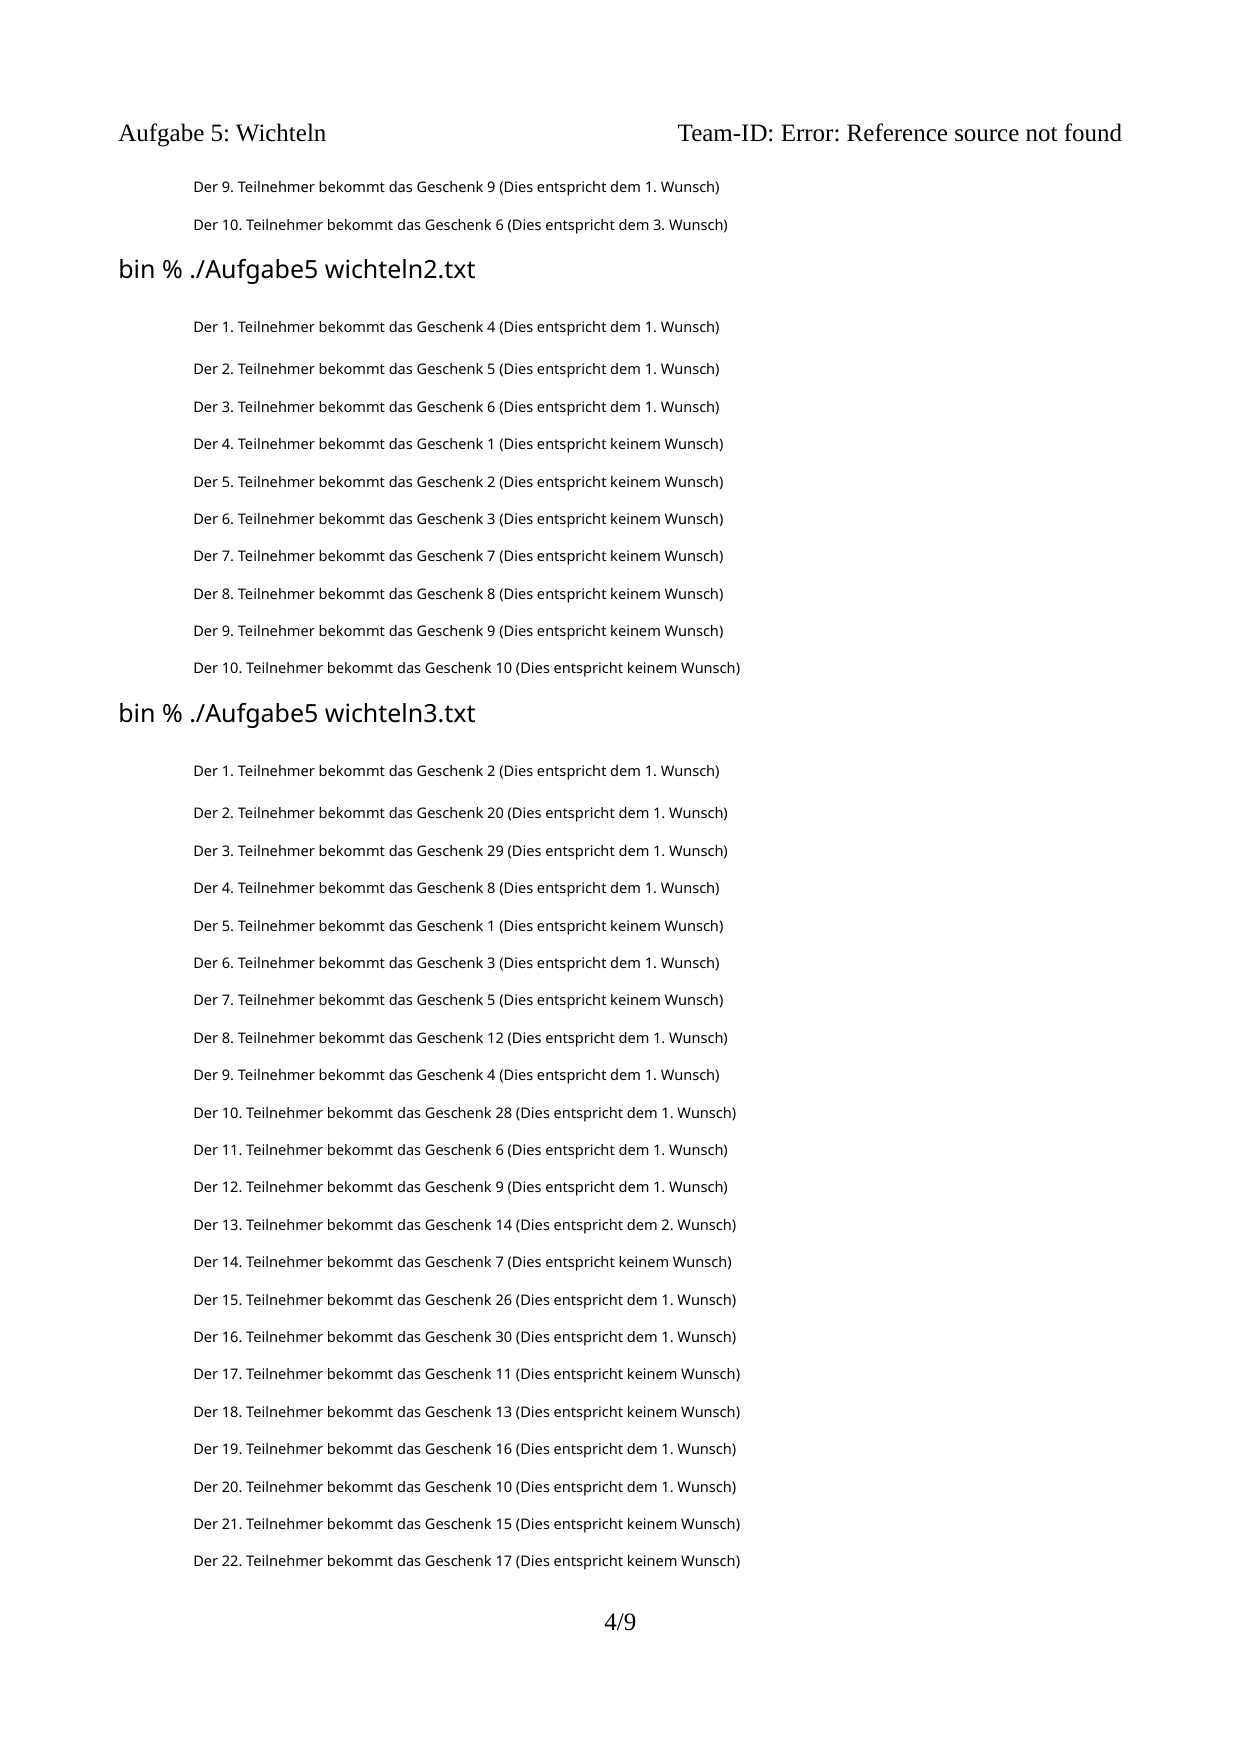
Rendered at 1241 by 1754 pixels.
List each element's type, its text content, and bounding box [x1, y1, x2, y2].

text Der 7. Teilnehmer bekommt das Geschenk 5 (Dies entspricht keinem Wunsch) [118, 990, 1122, 1010]
text Der 3. Teilnehmer bekommt das Geschenk 6 (Dies entspricht dem 1. Wunsch) [118, 397, 1122, 416]
text Der 14. Teilnehmer bekommt das Geschenk 7 (Dies entspricht keinem Wunsch) [118, 1252, 1122, 1272]
text bin % ./Aufgabe5 wichteln3.txt [118, 696, 1122, 730]
text Der 6. Teilnehmer bekommt das Geschenk 3 (Dies entspricht keinem Wunsch) [118, 509, 1122, 529]
text Der 8. Teilnehmer bekommt das Geschenk 8 (Dies entspricht keinem Wunsch) [118, 583, 1122, 603]
text Der 9. Teilnehmer bekommt das Geschenk 4 (Dies entspricht dem 1. Wunsch) [118, 1065, 1122, 1085]
text Der 1. Teilnehmer bekommt das Geschenk 2 (Dies entspricht dem 1. Wunsch) [118, 749, 1122, 783]
text bin % ./Aufgabe5 wichteln2.txt [118, 252, 1122, 286]
text Der 1. Teilnehmer bekommt das Geschenk 4 (Dies entspricht dem 1. Wunsch) [118, 305, 1122, 339]
text Der 12. Teilnehmer bekommt das Geschenk 9 (Dies entspricht dem 1. Wunsch) [118, 1177, 1122, 1197]
text Der 5. Teilnehmer bekommt das Geschenk 1 (Dies entspricht keinem Wunsch) [118, 915, 1122, 935]
text Der 2. Teilnehmer bekommt das Geschenk 20 (Dies entspricht dem 1. Wunsch) [118, 803, 1122, 823]
text Der 4. Teilnehmer bekommt das Geschenk 8 (Dies entspricht dem 1. Wunsch) [118, 878, 1122, 898]
text Der 11. Teilnehmer bekommt das Geschenk 6 (Dies entspricht dem 1. Wunsch) [118, 1140, 1122, 1160]
text Der 20. Teilnehmer bekommt das Geschenk 10 (Dies entspricht dem 1. Wunsch) [118, 1476, 1122, 1496]
text Der 10. Teilnehmer bekommt das Geschenk 6 (Dies entspricht dem 3. Wunsch) [118, 214, 1122, 234]
text Der 18. Teilnehmer bekommt das Geschenk 13 (Dies entspricht keinem Wunsch) [118, 1402, 1122, 1421]
text Der 17. Teilnehmer bekommt das Geschenk 11 (Dies entspricht keinem Wunsch) [118, 1364, 1122, 1384]
text Der 13. Teilnehmer bekommt das Geschenk 14 (Dies entspricht dem 2. Wunsch) [118, 1214, 1122, 1234]
text Der 5. Teilnehmer bekommt das Geschenk 2 (Dies entspricht keinem Wunsch) [118, 471, 1122, 491]
text Der 10. Teilnehmer bekommt das Geschenk 28 (Dies entspricht dem 1. Wunsch) [118, 1102, 1122, 1122]
text Der 10. Teilnehmer bekommt das Geschenk 10 (Dies entspricht keinem Wunsch) [118, 658, 1122, 678]
text Der 4. Teilnehmer bekommt das Geschenk 1 (Dies entspricht keinem Wunsch) [118, 434, 1122, 454]
text Der 22. Teilnehmer bekommt das Geschenk 17 (Dies entspricht keinem Wunsch) [118, 1551, 1122, 1571]
text Der 3. Teilnehmer bekommt das Geschenk 29 (Dies entspricht dem 1. Wunsch) [118, 841, 1122, 861]
text Der 9. Teilnehmer bekommt das Geschenk 9 (Dies entspricht keinem Wunsch) [118, 621, 1122, 641]
text Der 2. Teilnehmer bekommt das Geschenk 5 (Dies entspricht dem 1. Wunsch) [118, 359, 1122, 379]
text Der 21. Teilnehmer bekommt das Geschenk 15 (Dies entspricht keinem Wunsch) [118, 1514, 1122, 1534]
text Der 9. Teilnehmer bekommt das Geschenk 9 (Dies entspricht dem 1. Wunsch) [118, 177, 1122, 197]
text Der 15. Teilnehmer bekommt das Geschenk 26 (Dies entspricht dem 1. Wunsch) [118, 1289, 1122, 1309]
text Der 7. Teilnehmer bekommt das Geschenk 7 (Dies entspricht keinem Wunsch) [118, 546, 1122, 566]
text Der 19. Teilnehmer bekommt das Geschenk 16 (Dies entspricht dem 1. Wunsch) [118, 1439, 1122, 1459]
text Der 16. Teilnehmer bekommt das Geschenk 30 (Dies entspricht dem 1. Wunsch) [118, 1327, 1122, 1347]
text Der 8. Teilnehmer bekommt das Geschenk 12 (Dies entspricht dem 1. Wunsch) [118, 1028, 1122, 1047]
text Der 6. Teilnehmer bekommt das Geschenk 3 (Dies entspricht dem 1. Wunsch) [118, 953, 1122, 973]
